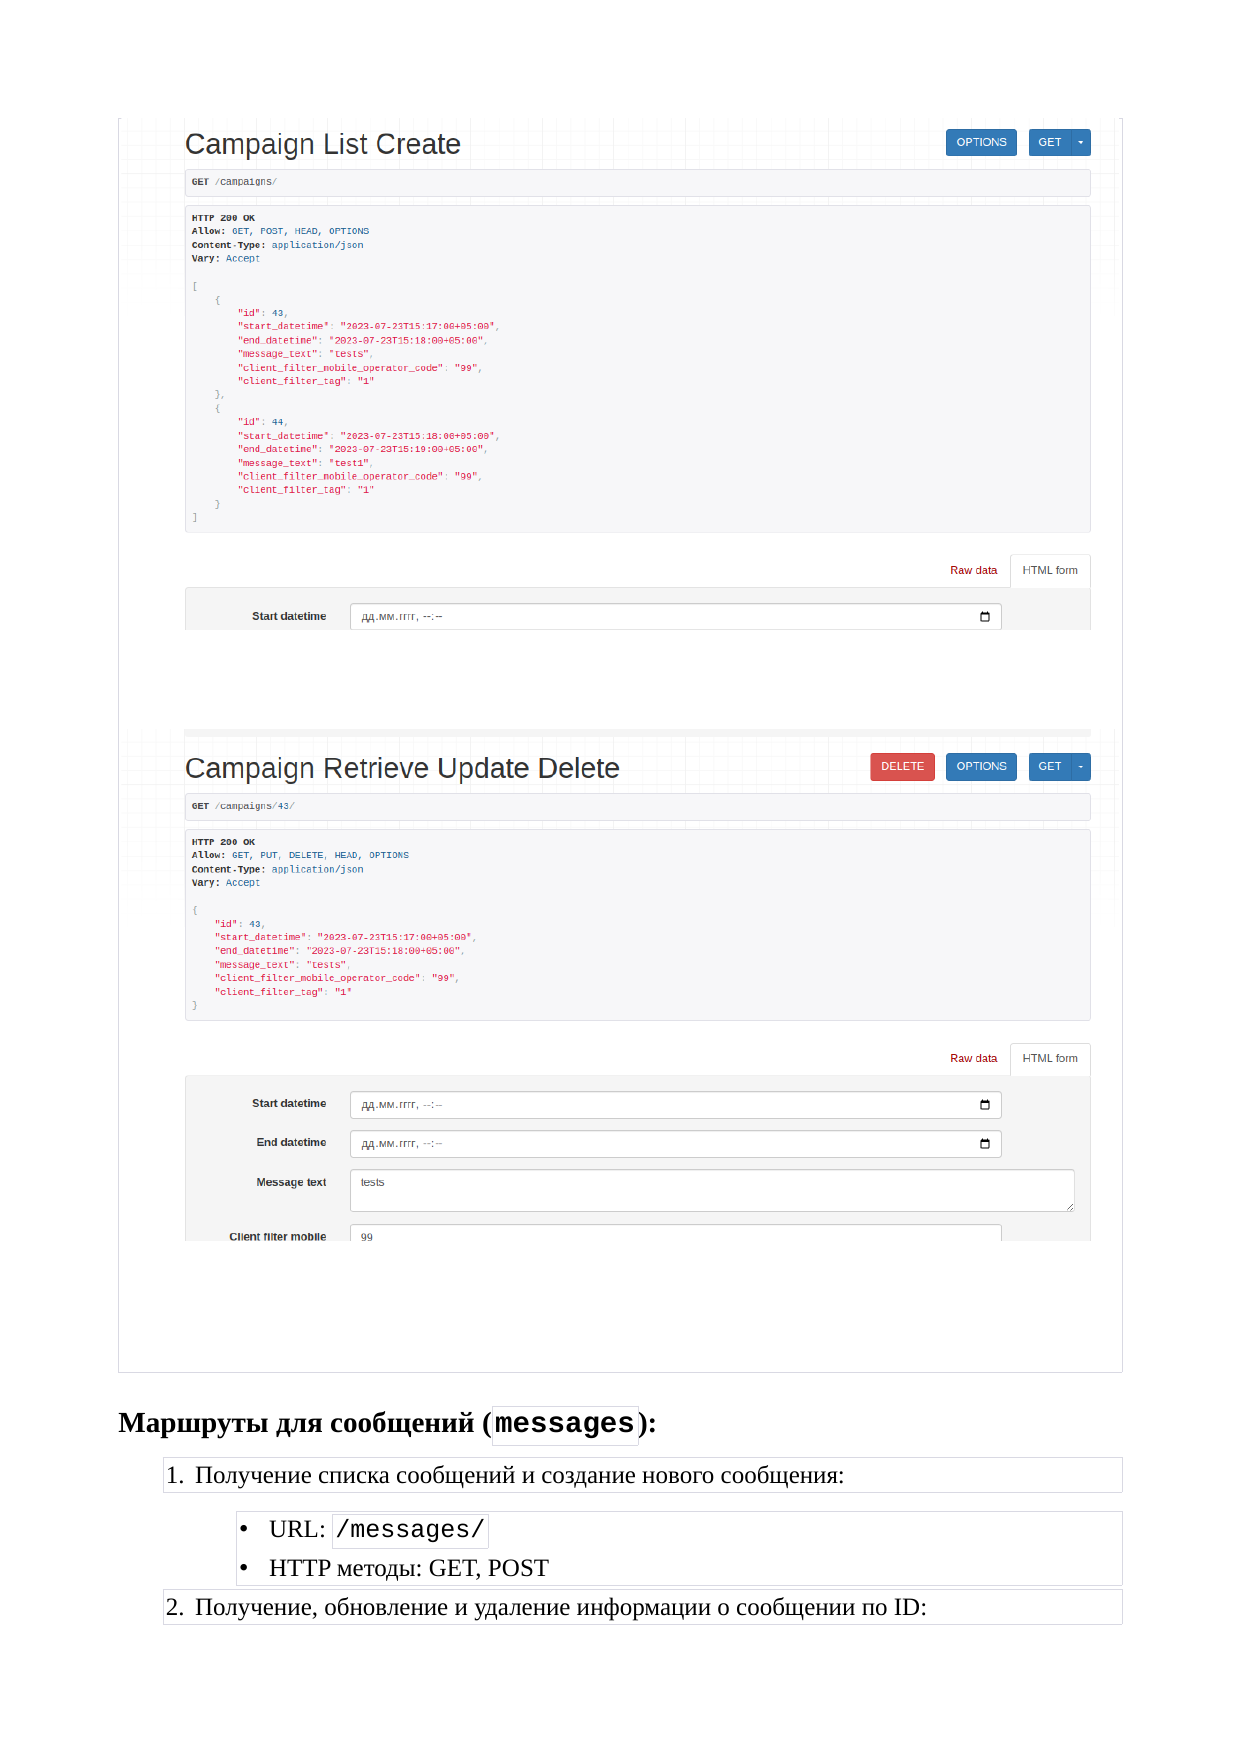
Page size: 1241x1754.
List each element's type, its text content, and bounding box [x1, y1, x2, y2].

list Получение списка сообщений и создание нового сообщения: [164, 1458, 1122, 1492]
subtitle messages [493, 1407, 638, 1445]
list Получение, обновление и удаление информации о сообщении по ID: [164, 1590, 1122, 1624]
subtitle Маршруты для сообщений ( [118, 1406, 492, 1445]
list URL: /messages/ [237, 1512, 1122, 1548]
picture [121, 729, 1119, 1241]
subtitle ): [639, 1406, 1122, 1445]
list HTTP методы: GET, POST [237, 1550, 1122, 1585]
picture [121, 118, 1119, 630]
